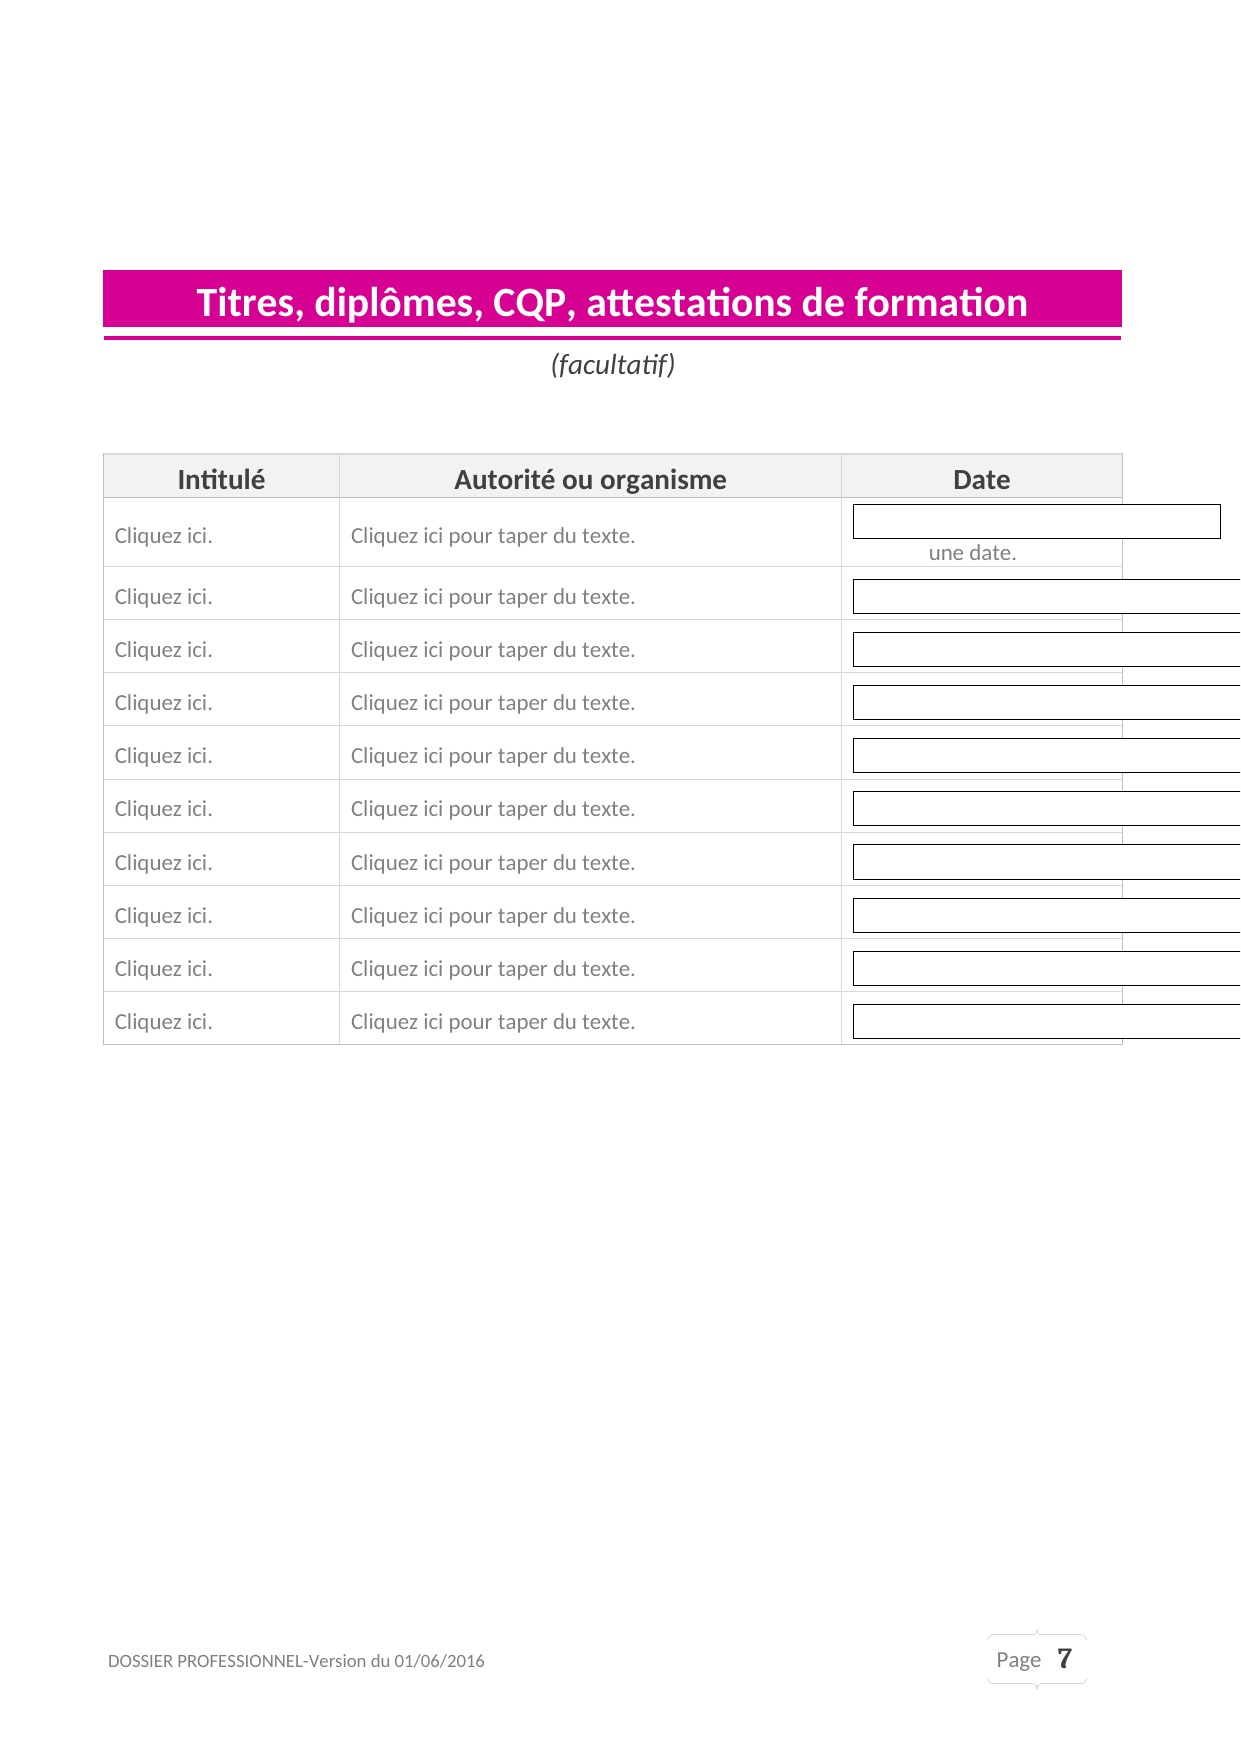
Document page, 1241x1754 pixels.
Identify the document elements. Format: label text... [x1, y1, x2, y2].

table_cell Cliquez ici pour taper du texte. [340, 620, 841, 672]
table_cell Cliquez ici. [104, 833, 339, 885]
table_cell Cliquez ici. [104, 992, 339, 1044]
table_cell [842, 939, 1122, 991]
table_cell Cliquez ici pour taper du texte. [340, 886, 841, 938]
table_cell Cliquez ici. [104, 567, 339, 619]
table_cell [842, 886, 1122, 938]
table_cell Cliquez ici. [104, 620, 339, 672]
table_cell Date [842, 455, 1122, 497]
table_cell (facultatif) [103, 336, 1122, 453]
table_cell Cliquez ici pour taper du texte. [340, 726, 841, 778]
table_cell Cliquez ici pour taper du texte. [340, 673, 841, 725]
table_cell Cliquez ici. [104, 726, 339, 778]
table_cell Cliquez ici. [104, 886, 339, 938]
table_cell une date. [842, 498, 1122, 566]
table_cell Cliquez ici pour taper du texte. [340, 939, 841, 991]
table_header Titres, diplômes, CQP, attestations de formation [103, 270, 1122, 327]
table_cell [842, 620, 1122, 672]
table_cell Cliquez ici pour taper du texte. [340, 833, 841, 885]
table_cell [842, 726, 1122, 778]
table_cell Cliquez ici pour taper du texte. [340, 498, 841, 566]
table_cell [842, 567, 1122, 619]
table_cell Cliquez ici pour taper du texte. [340, 567, 841, 619]
table_cell [842, 833, 1122, 885]
table_cell Cliquez ici. [104, 939, 339, 991]
table_cell [842, 673, 1122, 725]
table_cell Cliquez ici. [104, 498, 339, 566]
table_cell Cliquez ici. [104, 673, 339, 725]
table_cell Cliquez ici pour taper du texte. [340, 992, 841, 1044]
table_cell Autorité ou organisme [340, 455, 841, 497]
table_cell Cliquez ici pour taper du texte. [340, 780, 841, 832]
table_cell Cliquez ici. [104, 780, 339, 832]
table_cell [842, 780, 1122, 832]
table_cell Intitulé [104, 455, 339, 497]
table_cell [842, 992, 1122, 1044]
table_cell [103, 327, 1122, 336]
